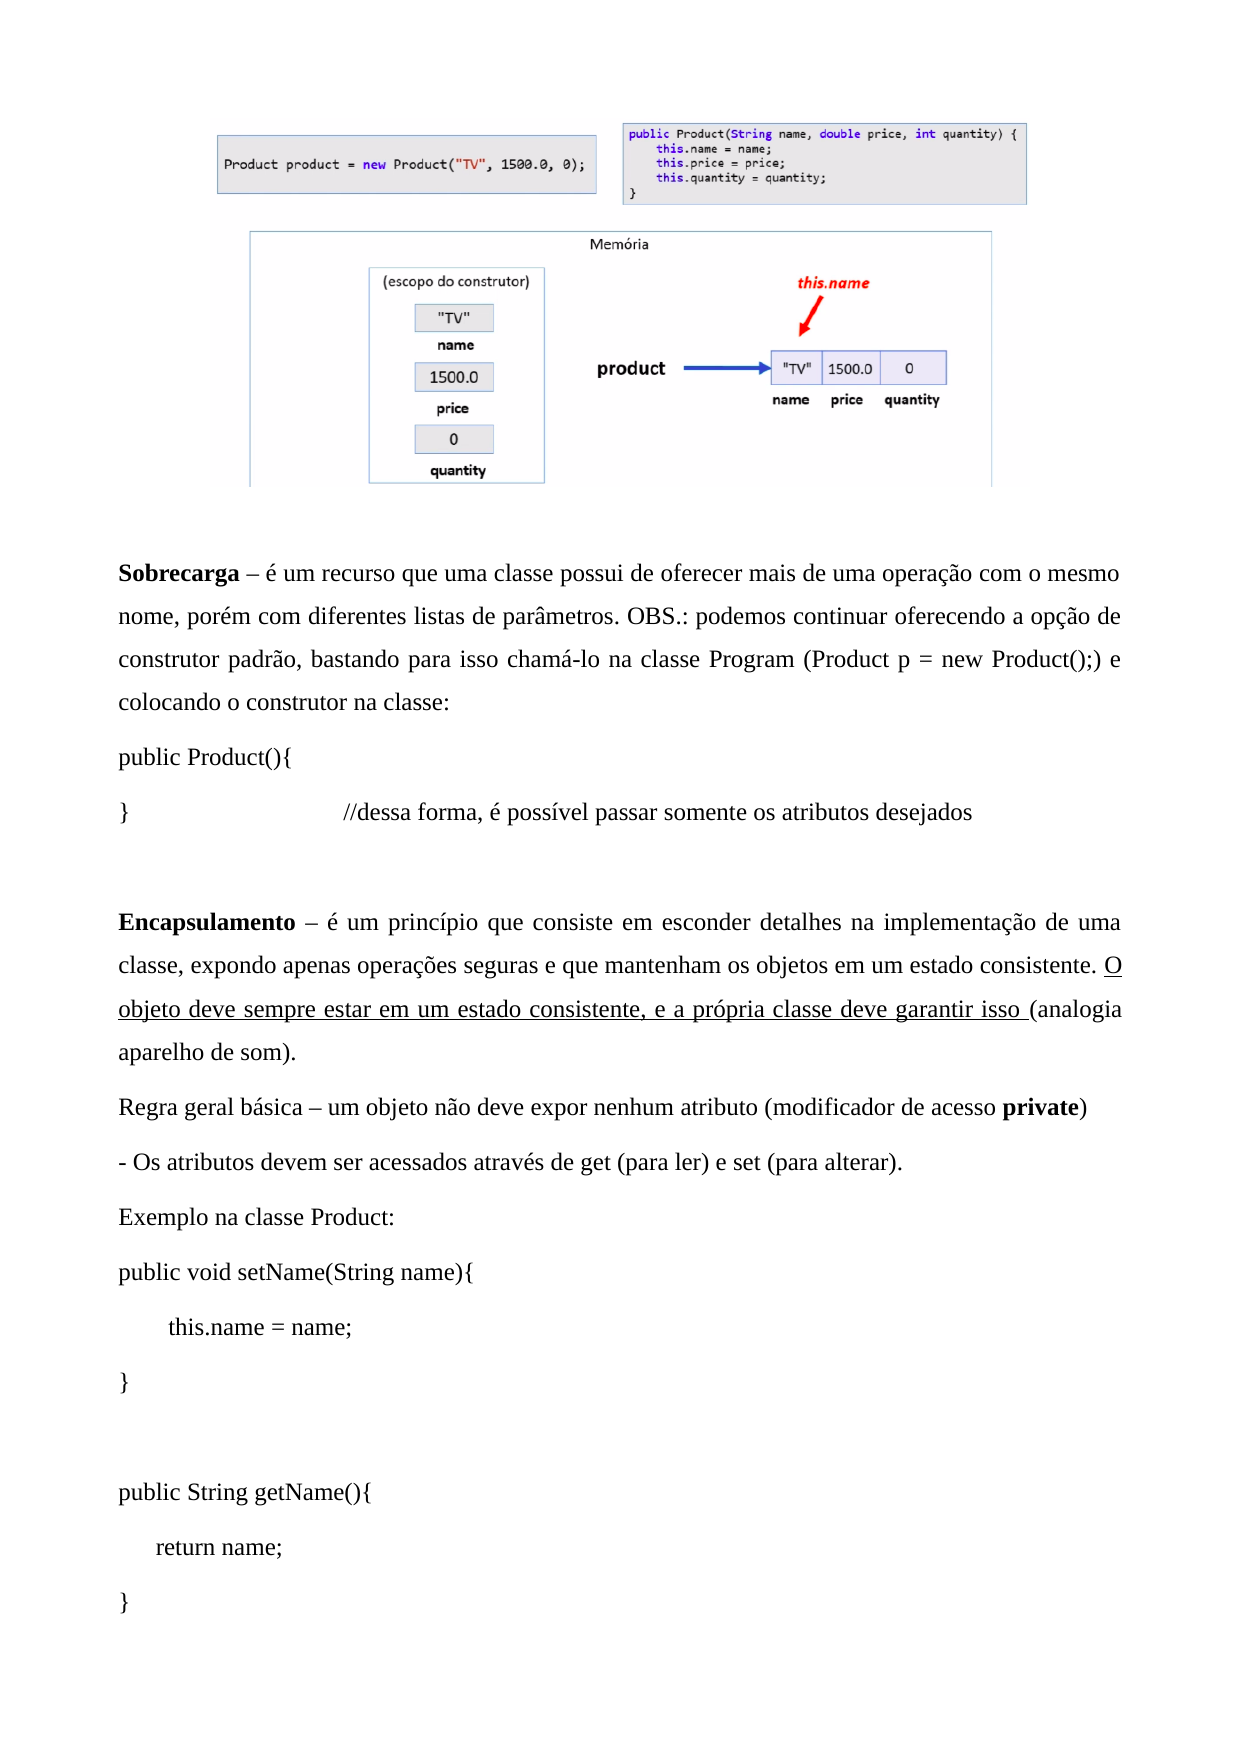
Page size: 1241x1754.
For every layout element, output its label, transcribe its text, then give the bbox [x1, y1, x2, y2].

text Exemplo na classe Product: [118, 1202, 1122, 1231]
text } [118, 1587, 1122, 1616]
text } [118, 1367, 1122, 1396]
text public String getName(){ [118, 1477, 1122, 1506]
text public void setName(String name){ [118, 1257, 1122, 1286]
text Encapsulamento – é um princípio que consiste em esconder detalhes na implementação de uma classe, expondo apenas operações seguras e que mantenham os objetos em um estado consistente. O objeto deve sempre estar em um estado consistente, e a própria classe deve garantir isso (analogia aparelho de som). [118, 907, 1122, 1066]
text return name; [118, 1532, 1122, 1561]
picture [209, 118, 1031, 487]
text Sobrecarga – é um recurso que uma classe possui de oferecer mais de uma operação com o mesmo nome, porém com diferentes listas de parâmetros. OBS.: podemos continuar oferecendo a opção de construtor padrão, bastando para isso chamá-lo na classe Program (Product p = new Product();) e colocando o construtor na classe: [118, 558, 1122, 716]
text this.name = name; [118, 1312, 1122, 1341]
text Regra geral básica – um objeto não deve expor nenhum atributo (modificador de acesso private) [118, 1092, 1122, 1121]
text - Os atributos devem ser acessados através de get (para ler) e set (para alterar). [118, 1147, 1122, 1176]
text public Product(){ [118, 742, 1122, 771]
text } //dessa forma, é possível passar somente os atributos desejados [118, 797, 1122, 826]
